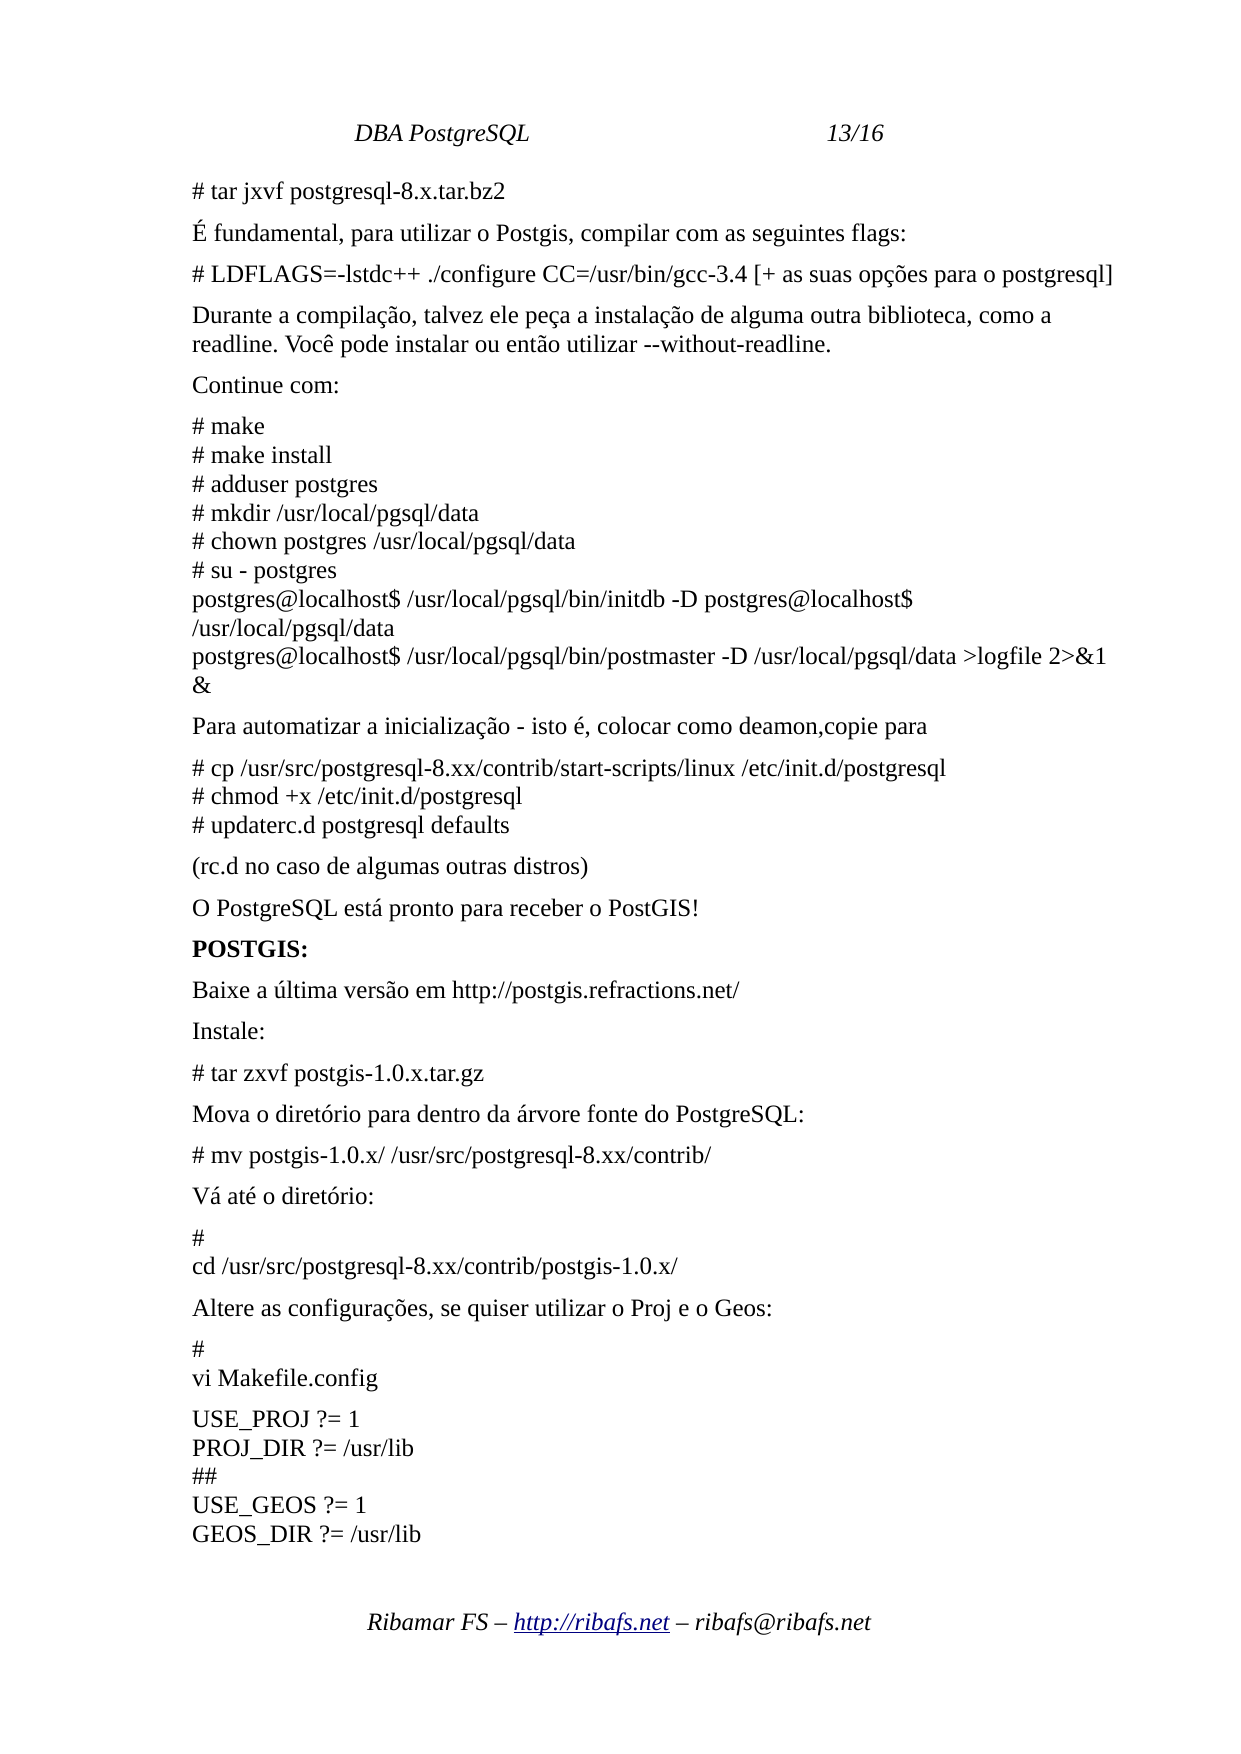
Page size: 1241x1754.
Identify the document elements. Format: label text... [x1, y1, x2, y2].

list Baixe a última versão em http://postgis.refractions.net/ [162, 975, 1122, 1004]
list Altere as configurações, se quiser utilizar o Proj e o Geos: [162, 1293, 1122, 1321]
list (rc.d no caso de algumas outras distros) [162, 851, 1122, 880]
list Durante a compilação, talvez ele peça a instalação de alguma outra biblioteca, como a readline. Você pode instalar ou então utilizar --without-readline. [162, 300, 1122, 358]
list POSTGIS: [162, 934, 1122, 963]
list # tar zxvf postgis-1.0.x.tar.gz [162, 1058, 1122, 1086]
list # make # make install # adduser postgres # mkdir /usr/local/pgsql/data # chown postgres /usr/local/pgsql/data # su - postgres postgres@localhost$ /usr/local/pgsql/bin/initdb -D postgres@localhost$ /usr/local/pgsql/data postgres@localhost$ /usr/local/pgsql/bin/postmaster -D /usr/local/pgsql/data >logfile 2>&1 & [162, 411, 1122, 699]
list O PostgreSQL está pronto para receber o PostGIS! [162, 893, 1122, 921]
list # mv postgis-1.0.x/ /usr/src/postgresql-8.xx/contrib/ [162, 1140, 1122, 1169]
list # LDFLAGS=-lstdc++ ./configure CC=/usr/bin/gcc-3.4 [+ as suas opções para o postgresql] [162, 259, 1122, 288]
list Vá até o diretório: [162, 1181, 1122, 1210]
list # vi Makefile.config [162, 1334, 1122, 1391]
list Mova o diretório para dentro da árvore fonte do PostgreSQL: [162, 1099, 1122, 1128]
list Instale: [162, 1016, 1122, 1045]
list USE_PROJ ?= 1 PROJ_DIR ?= /usr/lib ## USE_GEOS ?= 1 GEOS_DIR ?= /usr/lib [162, 1404, 1122, 1548]
list # tar jxvf postgresql-8.x.tar.bz2 [162, 176, 1122, 205]
list # cp /usr/src/postgresql-8.xx/contrib/start-scripts/linux /etc/init.d/postgresql # chmod +x /etc/init.d/postgresql # updaterc.d postgresql defaults [162, 753, 1122, 839]
list Continue com: [162, 370, 1122, 399]
list # cd /usr/src/postgresql-8.xx/contrib/postgis-1.0.x/ [162, 1223, 1122, 1280]
list É fundamental, para utilizar o Postgis, compilar com as seguintes flags: [162, 218, 1122, 246]
list Para automatizar a inicialização - isto é, colocar como deamon,copie para [162, 711, 1122, 740]
